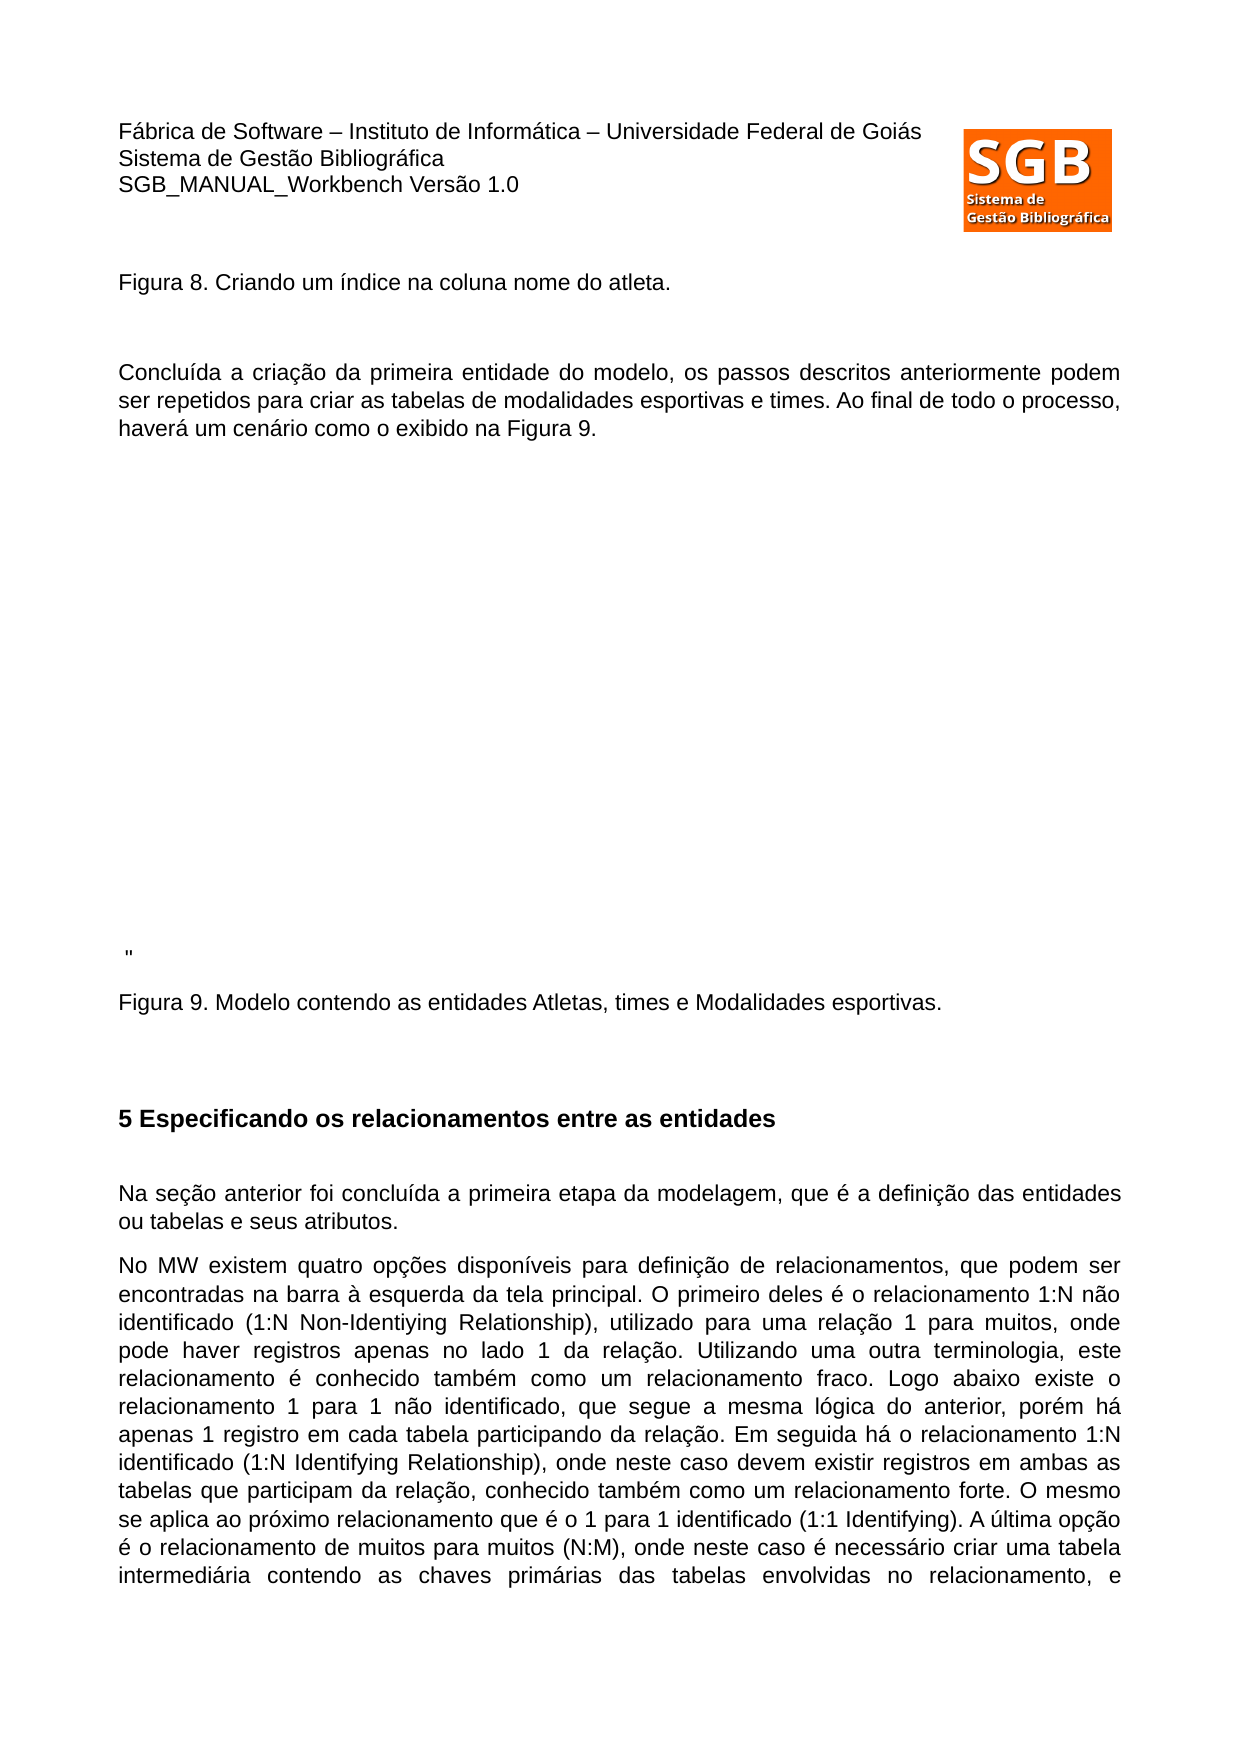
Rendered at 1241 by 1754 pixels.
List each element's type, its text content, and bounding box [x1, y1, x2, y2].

text Figura 8. Criando um índice na coluna nome do atleta. [118, 269, 1122, 296]
text Figura 9. Modelo contendo as entidades Atletas, times e Modalidades esportivas. [118, 989, 1122, 1016]
text Na seção anterior foi concluída a primeira etapa da modelagem, que é a definição das entidades ou tabelas e seus atributos. [118, 1179, 1122, 1234]
text Concluída a criação da primeira entidade do modelo, os passos descritos anteriormente podem ser repetidos para criar as tabelas de modalidades esportivas e times. Ao final de todo o processo, haverá um cenário como o exibido na Figura 9. [118, 359, 1122, 441]
text " [118, 460, 1122, 971]
picture [963, 129, 1112, 232]
subtitle 5 Especificando os relacionamentos entre as entidades [118, 1104, 1122, 1133]
text No MW existem quatro opções disponíveis para definição de relacionamentos, que podem ser encontradas na barra à esquerda da tela principal. O primeiro deles é o relacionamento 1:N não identificado (1:N Non-Identiying Relationship), utilizado para uma relação 1 para muitos, onde pode haver registros apenas no lado 1 da relação. Utilizando uma outra terminologia, este relacionamento é conhecido também como um relacionamento fraco. Logo abaixo existe o relacionamento 1 para 1 não identificado, que segue a mesma lógica do anterior, porém há apenas 1 registro em cada tabela participando da relação. Em seguida há o relacionamento 1:N identificado (1:N Identifying Relationship), onde neste caso devem existir registros em ambas as tabelas que participam da relação, conhecido também como um relacionamento forte. O mesmo se aplica ao próximo relacionamento que é o 1 para 1 identificado (1:1 Identifying). A última opção é o relacionamento de muitos para muitos (N:M), onde neste caso é necessário criar uma tabela intermediária contendo as chaves primárias das tabelas envolvidas no relacionamento, e [118, 1252, 1122, 1588]
